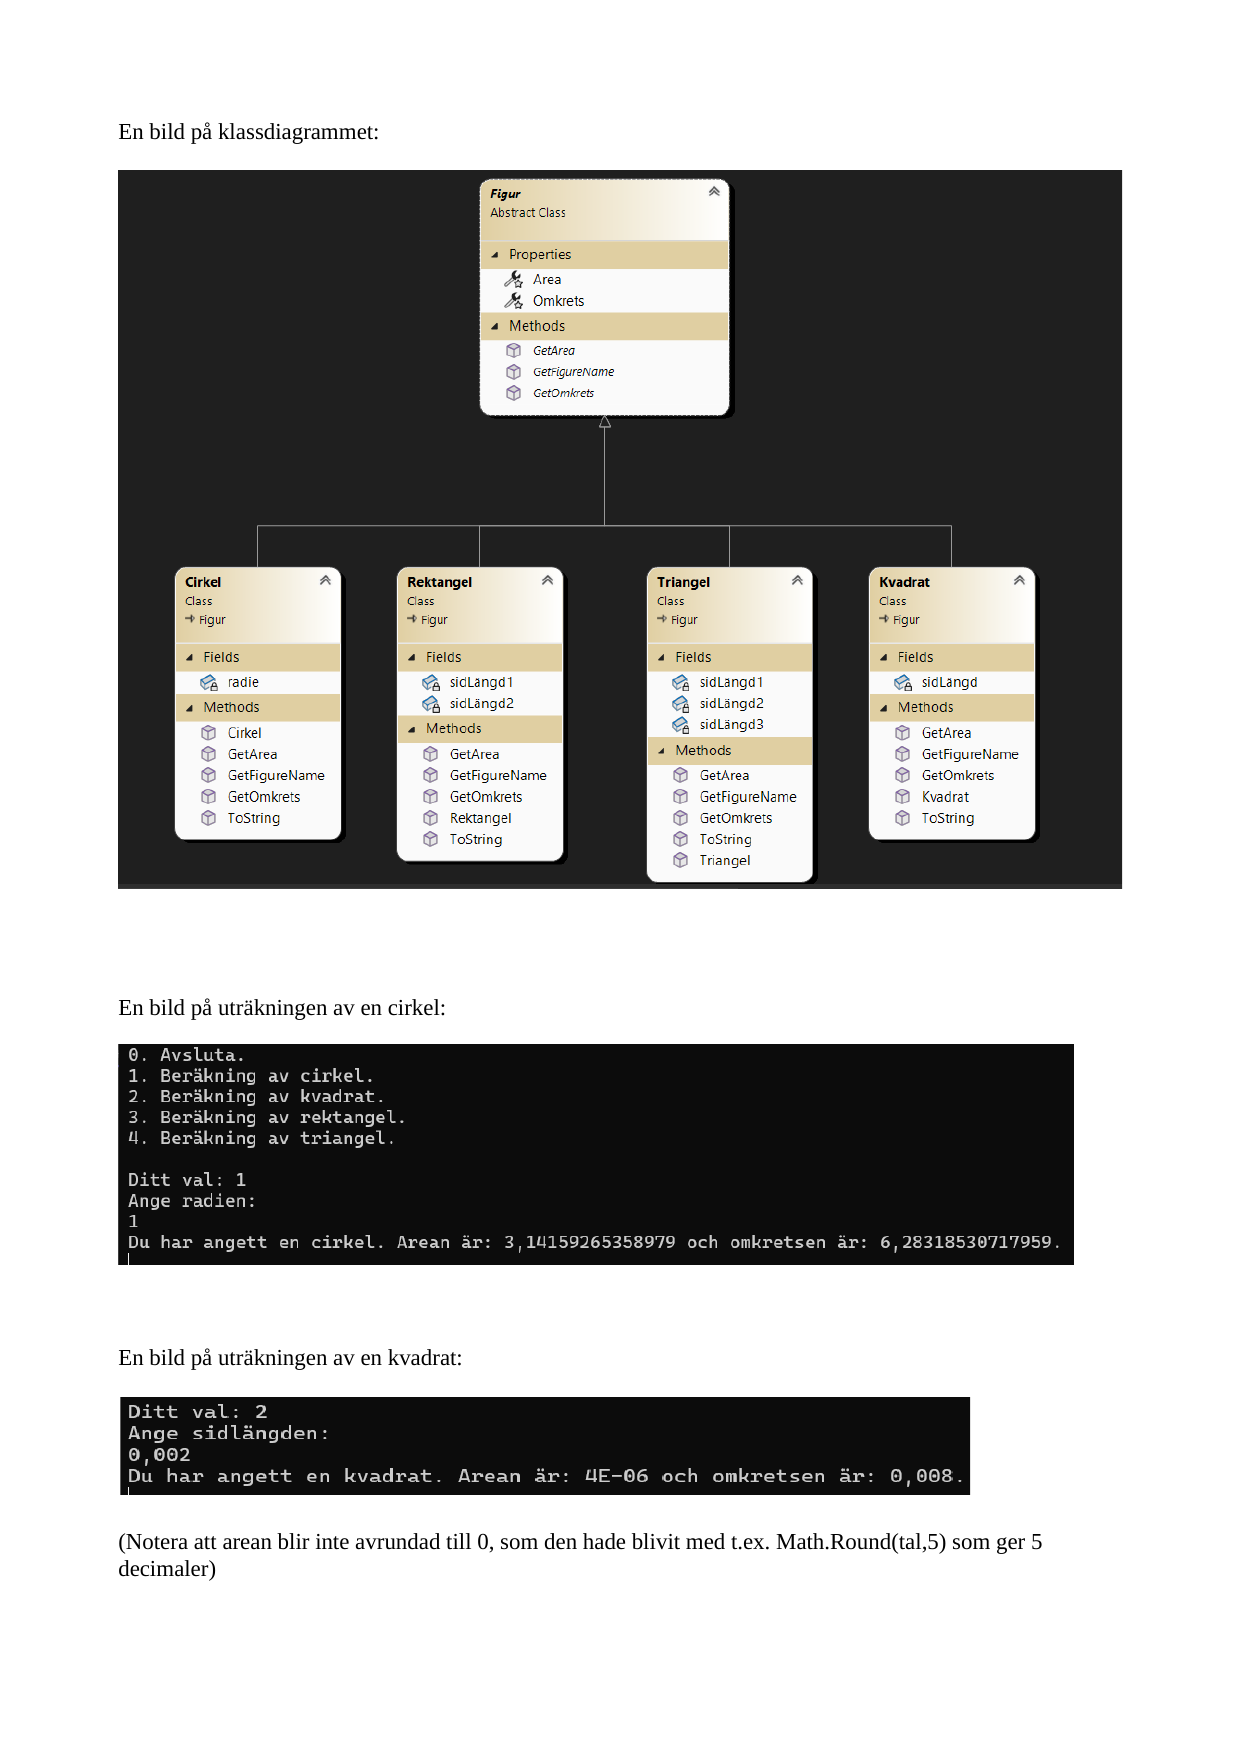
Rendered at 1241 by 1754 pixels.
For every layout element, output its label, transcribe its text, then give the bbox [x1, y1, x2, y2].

picture [120, 1397, 971, 1495]
picture [118, 170, 1123, 889]
text (Notera att arean blir inte avrundad till 0, som den hade blivit med t.ex. Math.Round(tal,5) som ger 5 decimaler) [118, 1528, 1122, 1581]
text En bild på uträkningen av en cirkel: [118, 994, 1122, 1021]
picture [118, 1044, 1074, 1265]
text En bild på klassdiagrammet: [118, 118, 1122, 144]
text En bild på uträkningen av en kvadrat: [118, 1344, 1122, 1370]
